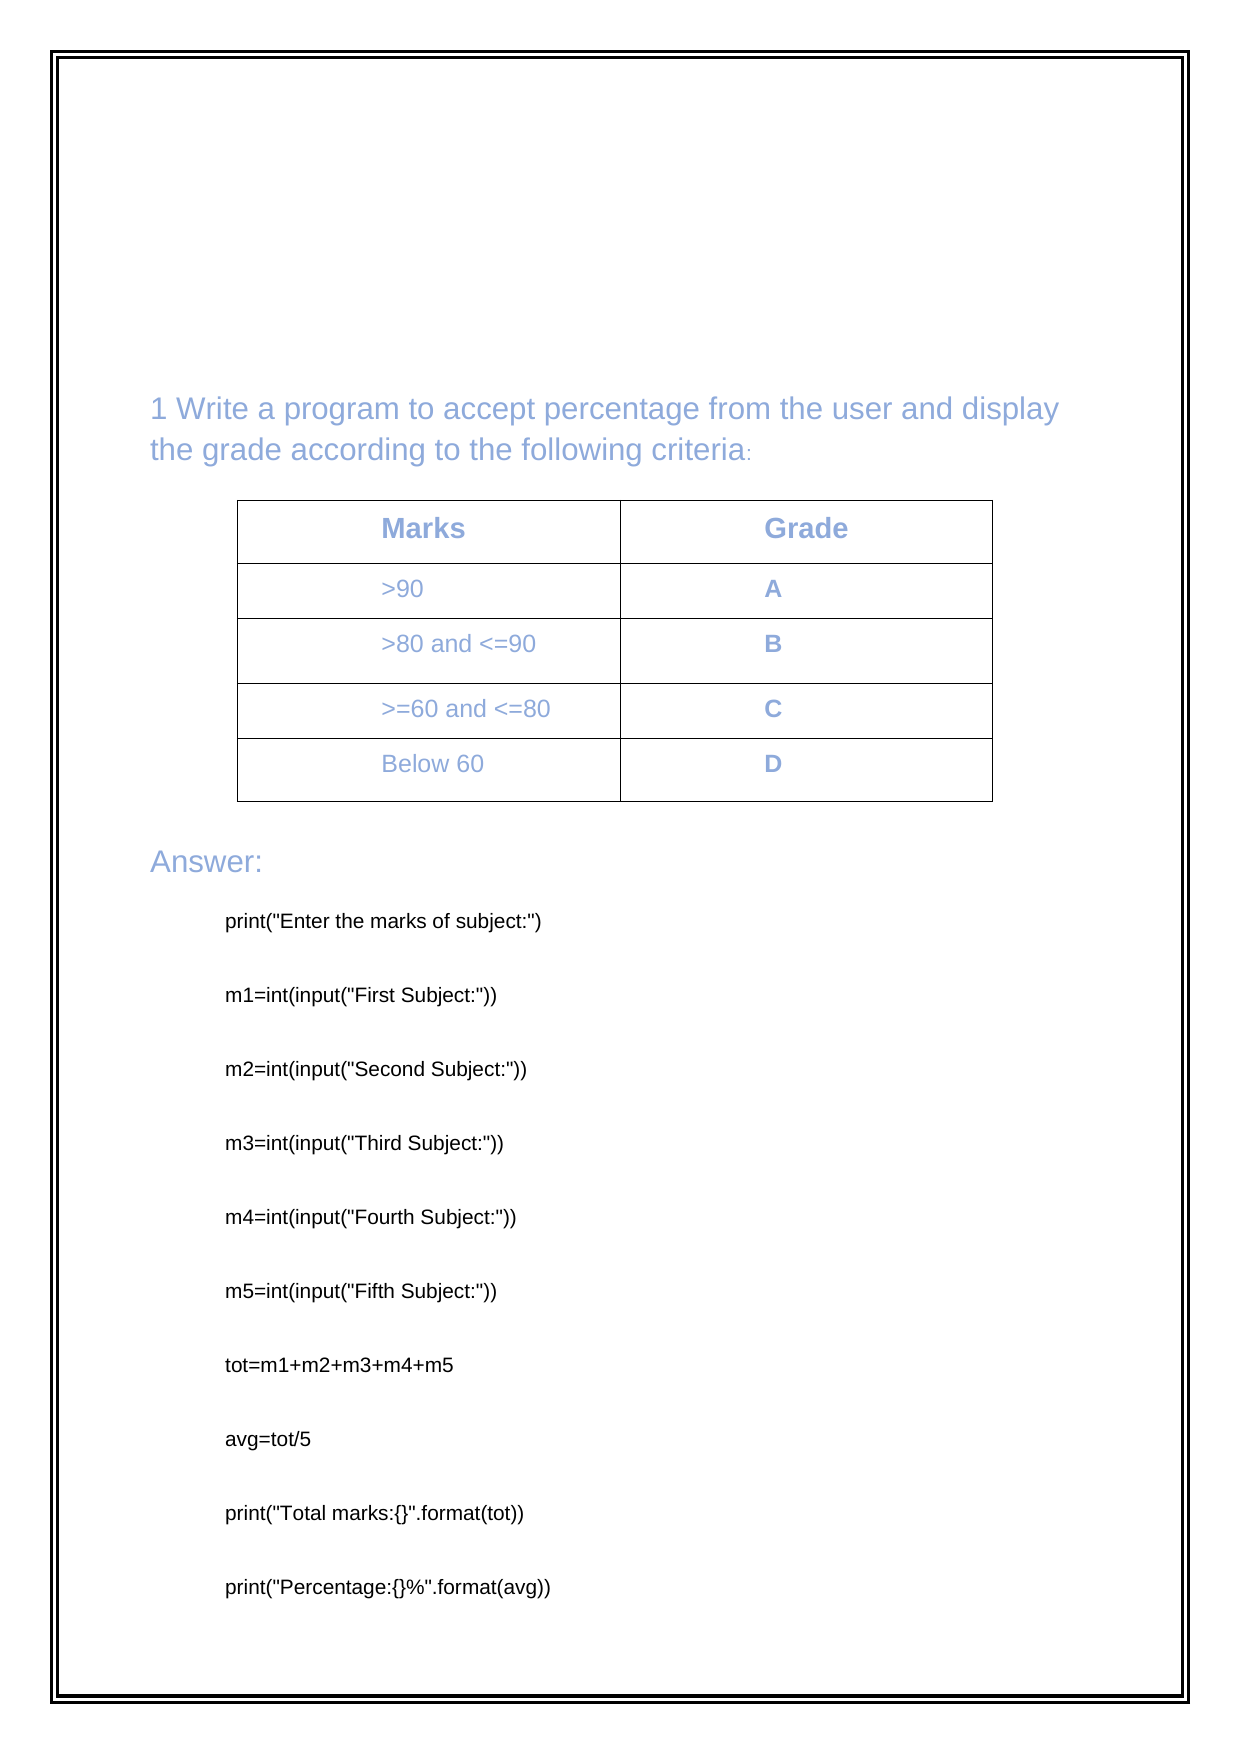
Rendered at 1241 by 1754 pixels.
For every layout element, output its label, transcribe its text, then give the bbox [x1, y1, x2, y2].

table_cell A [621, 564, 992, 618]
text avg=tot/5 [225, 1427, 1090, 1451]
table_cell >=60 and <=80 [238, 684, 620, 738]
text tot=m1+m2+m3+m4+m5 [225, 1353, 1090, 1377]
table_cell B [621, 619, 992, 683]
text m4=int(input("Fourth Subject:")) [225, 1205, 1090, 1229]
text Answer: [150, 843, 1090, 879]
table_header Grade [621, 501, 992, 563]
table_cell Below 60 [238, 739, 620, 801]
table_cell >80 and <=90 [238, 619, 620, 683]
text print("Enter the marks of subject:") [225, 909, 1090, 933]
table_header Marks [238, 501, 620, 563]
table_cell >90 [238, 564, 620, 618]
text print("Percentage:{}%".format(avg)) [225, 1575, 1090, 1599]
text m5=int(input("Fifth Subject:")) [225, 1279, 1090, 1303]
text 1 Write a program to accept percentage from the user and display the grade according to the following criteria: [150, 390, 1090, 467]
text print("Total marks:{}".format(tot)) [225, 1501, 1090, 1525]
table_cell C [621, 684, 992, 738]
text m2=int(input("Second Subject:")) [225, 1057, 1090, 1081]
table_cell D [621, 739, 992, 801]
text m1=int(input("First Subject:")) [225, 983, 1090, 1007]
text m3=int(input("Third Subject:")) [225, 1131, 1090, 1155]
